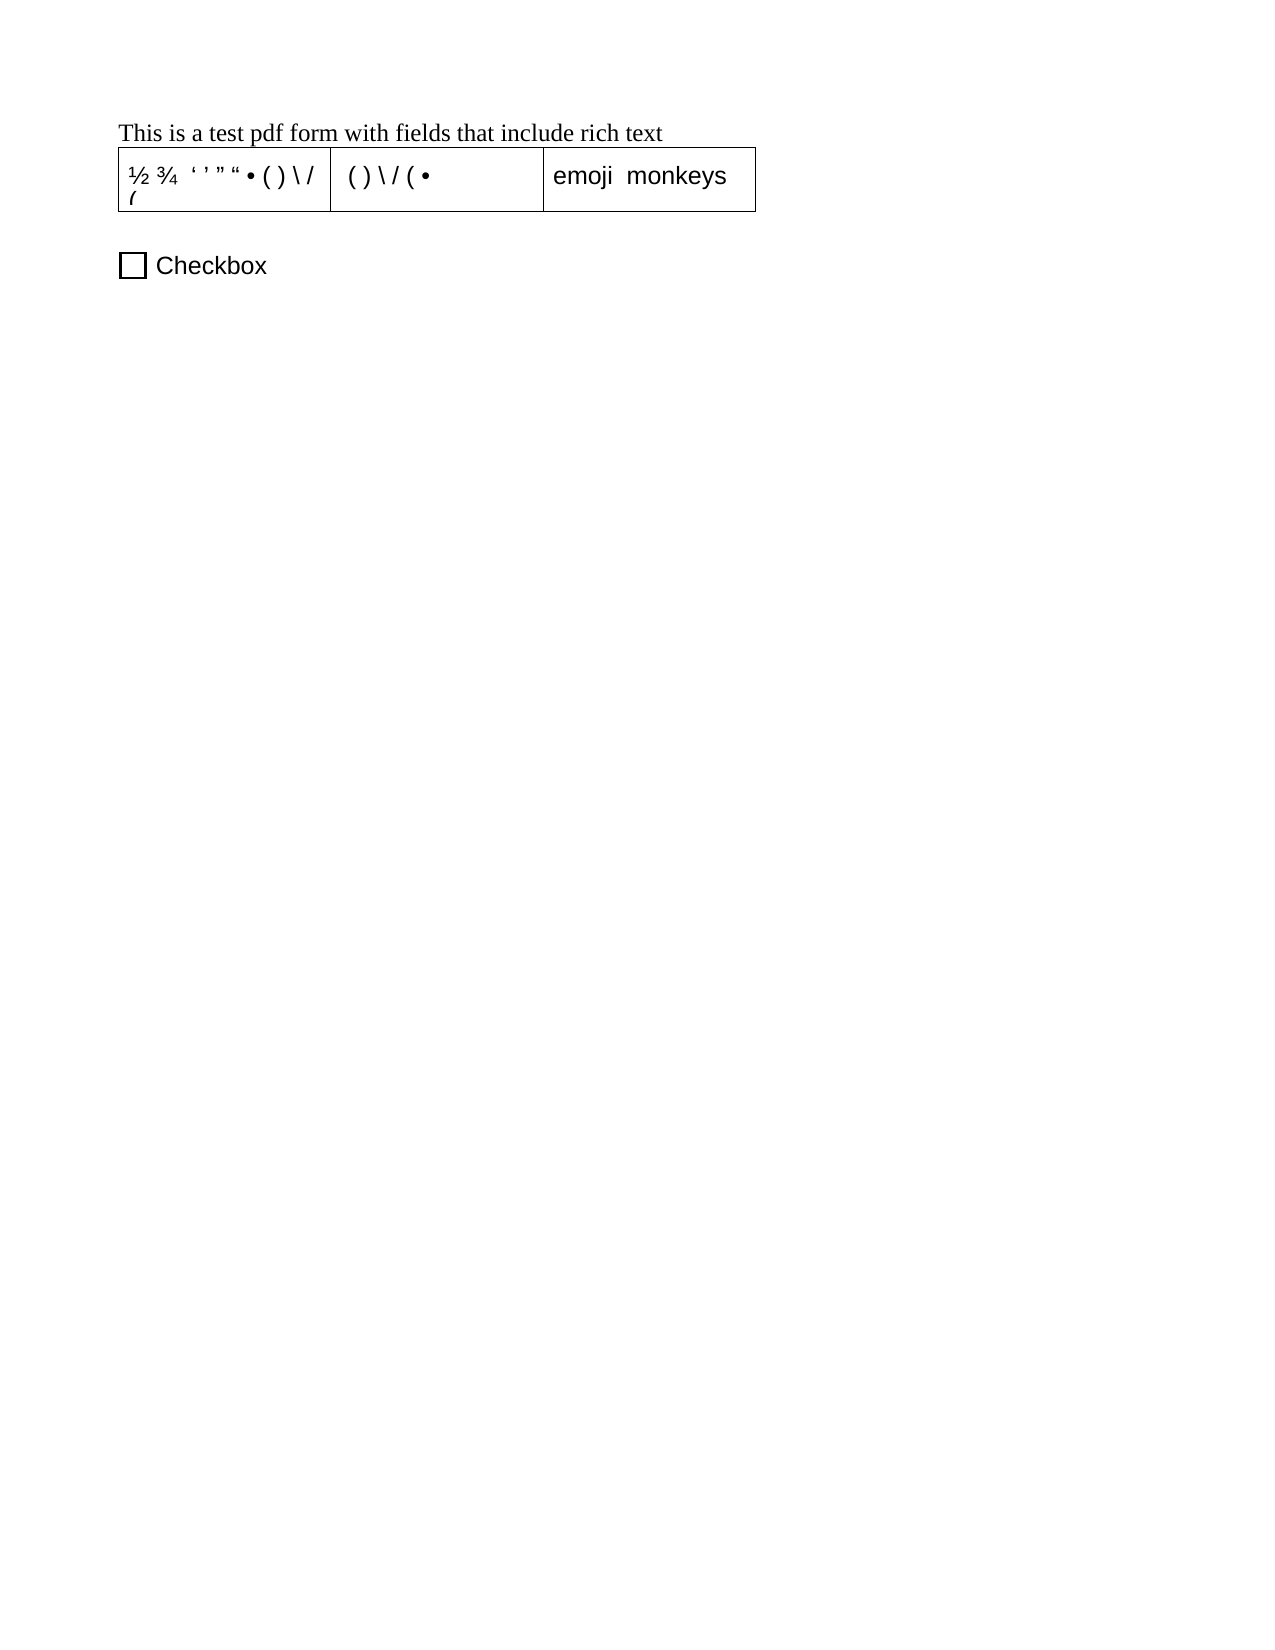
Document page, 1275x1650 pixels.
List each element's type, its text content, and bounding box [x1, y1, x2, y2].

text This is a test pdf form with fields that include rich text [118, 118, 1157, 147]
